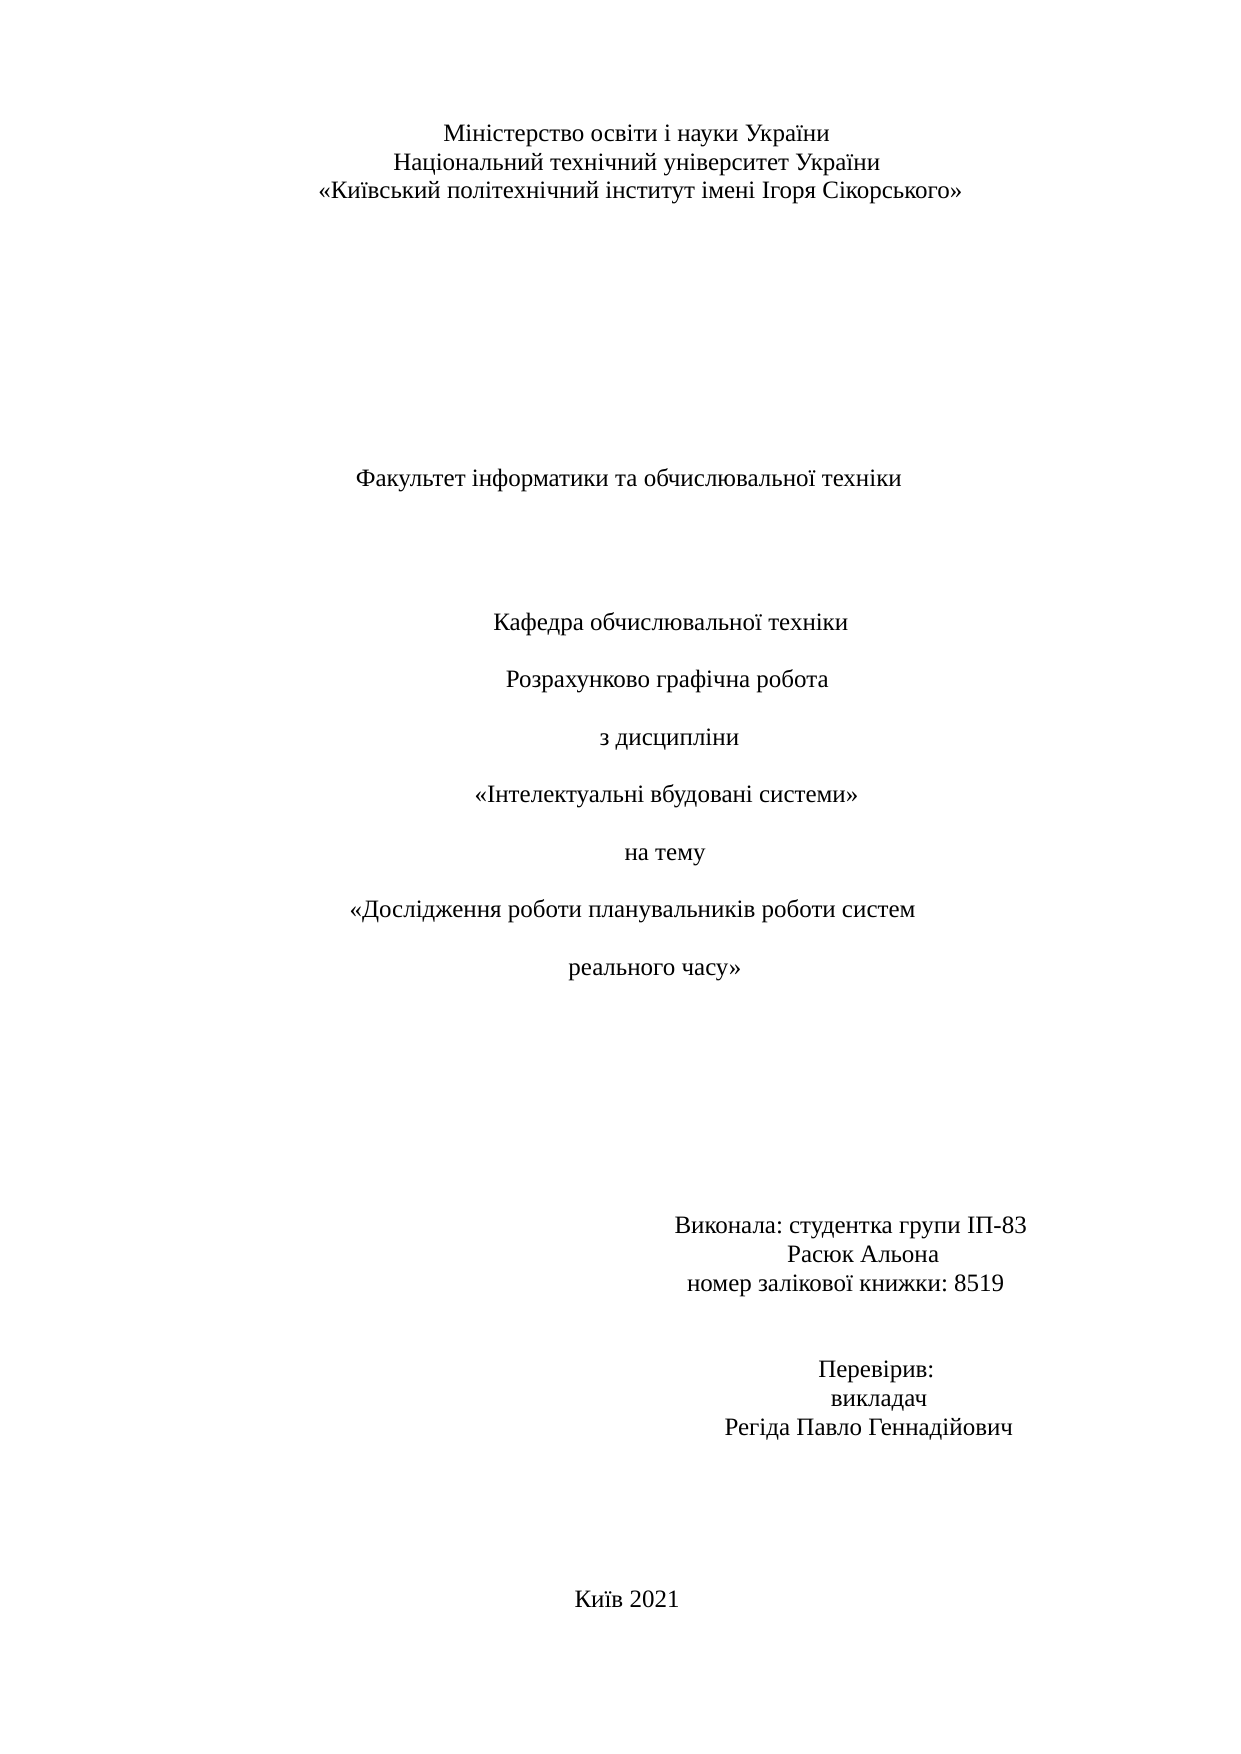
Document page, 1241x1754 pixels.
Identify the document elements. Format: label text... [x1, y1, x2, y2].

text «Київський політехнічний інститут імені Ігоря Сікорського» [118, 176, 1122, 204]
text Міністерство освіти і науки України [118, 118, 1122, 147]
text реального часу» [118, 952, 1122, 981]
text «Інтелектуальні вбудовані системи» [118, 779, 1122, 808]
text Розрахунково графічна робота [118, 664, 1122, 693]
text викладач [118, 1383, 1122, 1412]
text Регіда Павло Геннадійович [118, 1412, 1122, 1441]
text «Дослідження роботи планувальників роботи систем [118, 894, 1122, 923]
text на тему [118, 837, 1122, 866]
text Київ 2021 [118, 1584, 1122, 1613]
text з дисципліни [118, 722, 1122, 751]
text Виконала: студентка групи ІП-83 [118, 1211, 1122, 1239]
text Факультет інформатики та обчислювальної техніки [118, 463, 1122, 492]
text Кафедра обчислювальної техніки [118, 607, 1122, 636]
text Перевірив: [118, 1354, 1122, 1383]
text Національний технічний університет України [118, 147, 1122, 176]
text Расюк Альона [118, 1239, 1122, 1268]
text номер залікової книжки: 8519 [118, 1268, 1122, 1297]
